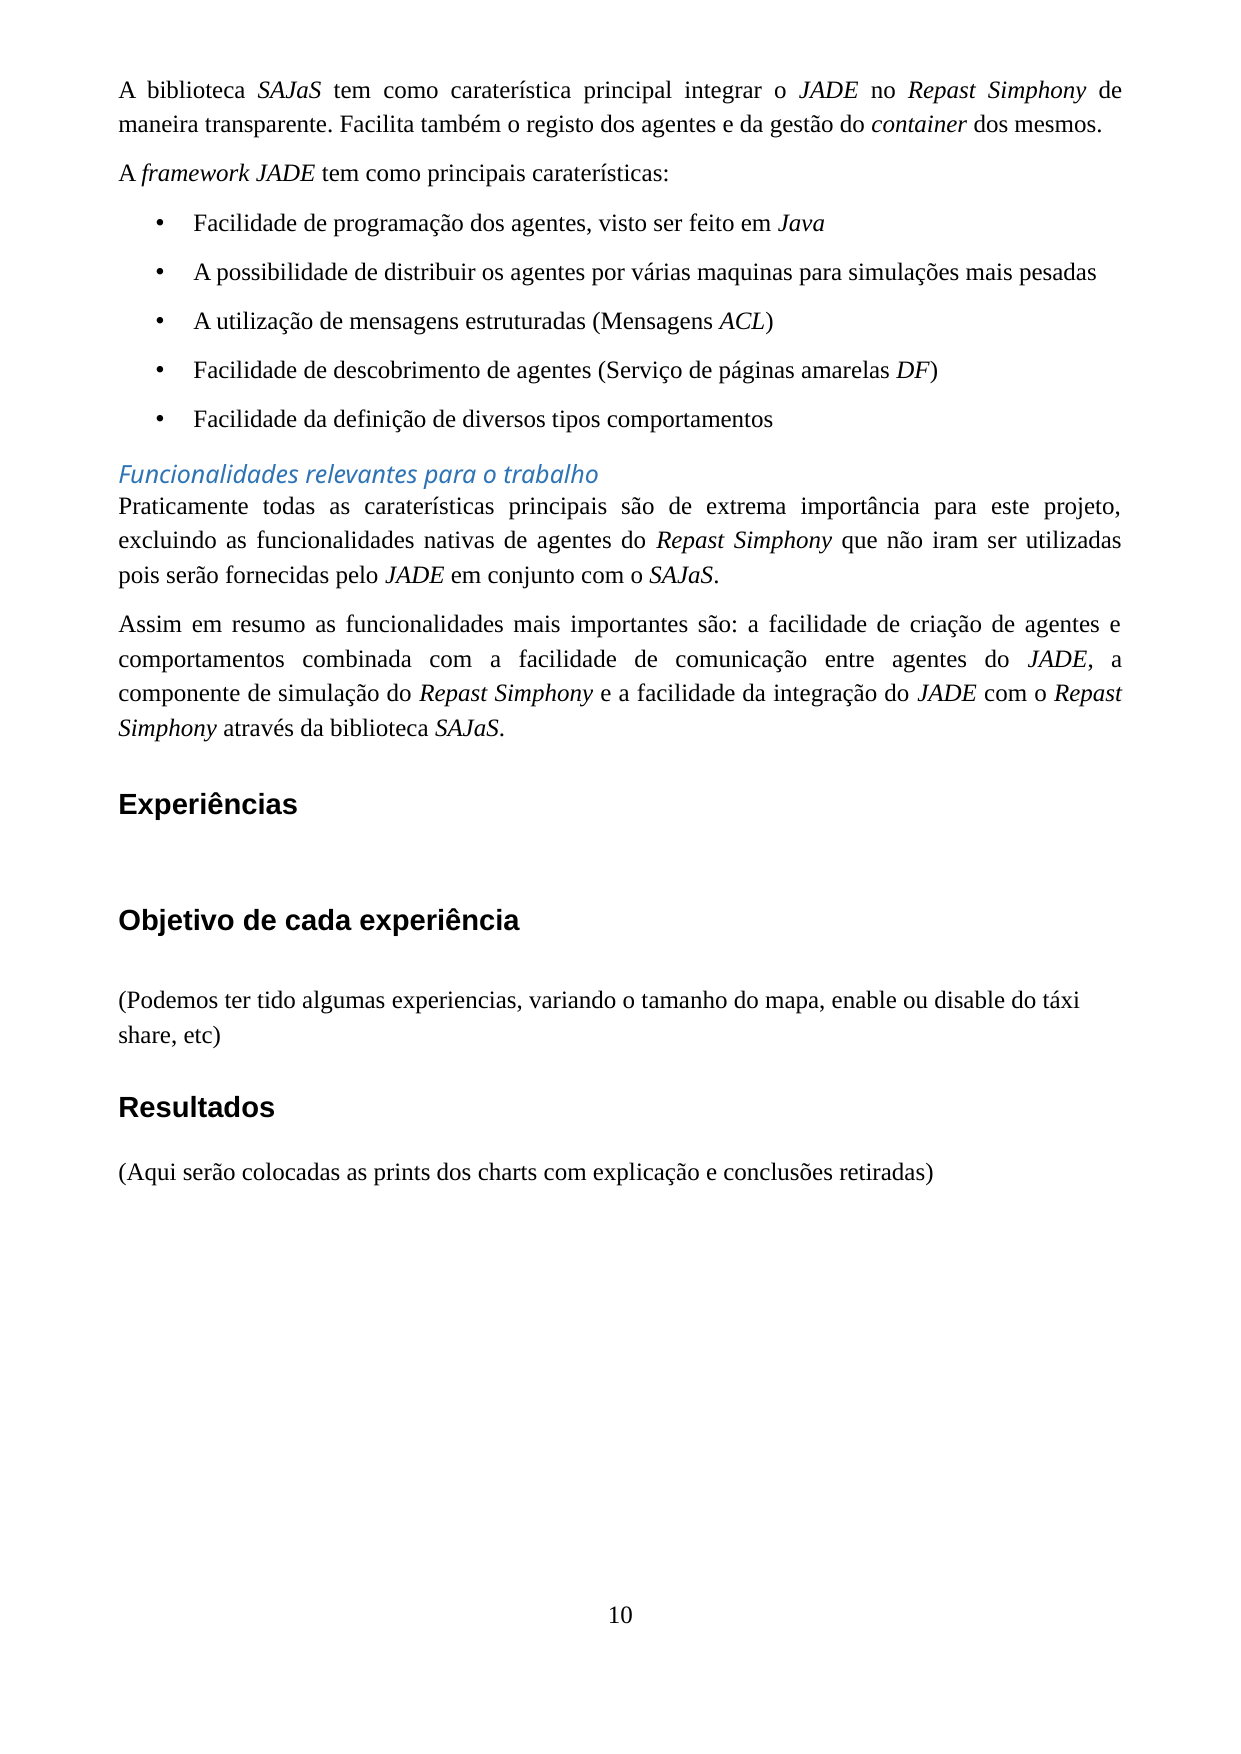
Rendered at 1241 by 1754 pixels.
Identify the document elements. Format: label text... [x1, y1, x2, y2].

subtitle Resultados [118, 1089, 1122, 1157]
text (Aqui serão colocadas as prints dos charts com explicação e conclusões retiradas) [118, 1157, 1122, 1185]
text (Podemos ter tido algumas experiencias, variando o tamanho do mapa, enable ou disable do táxi share, etc) [118, 985, 1122, 1048]
subtitle Funcionalidades relevantes para o trabalho [118, 457, 1122, 491]
list Facilidade da definição de diversos tipos comportamentos [156, 404, 1122, 433]
text A biblioteca SAJaS tem como caraterística principal integrar o JADE no Repast Simphony de maneira transparente. Facilita também o registo dos agentes e da gestão do container dos mesmos. [118, 75, 1122, 138]
list Facilidade de programação dos agentes, visto ser feito em Java [156, 208, 1122, 236]
subtitle Objetivo de cada experiência [118, 903, 1122, 936]
subtitle Experiências [118, 787, 1122, 820]
list A possibilidade de distribuir os agentes por várias maquinas para simulações mais pesadas [156, 257, 1122, 285]
list A utilização de mensagens estruturadas (Mensagens ACL) [156, 306, 1122, 334]
list Facilidade de descobrimento de agentes (Serviço de páginas amarelas DF) [156, 355, 1122, 383]
text Assim em resumo as funcionalidades mais importantes são: a facilidade de criação de agentes e comportamentos combinada com a facilidade de comunicação entre agentes do JADE, a componente de simulação do Repast Simphony e a facilidade da integração do JADE com o Repast Simphony através da biblioteca SAJaS. [118, 609, 1122, 741]
text Praticamente todas as caraterísticas principais são de extrema importância para este projeto, excluindo as funcionalidades nativas de agentes do Repast Simphony que não iram ser utilizadas pois serão fornecidas pelo JADE em conjunto com o SAJaS. [118, 491, 1122, 589]
text A framework JADE tem como principais caraterísticas: [118, 158, 1122, 187]
